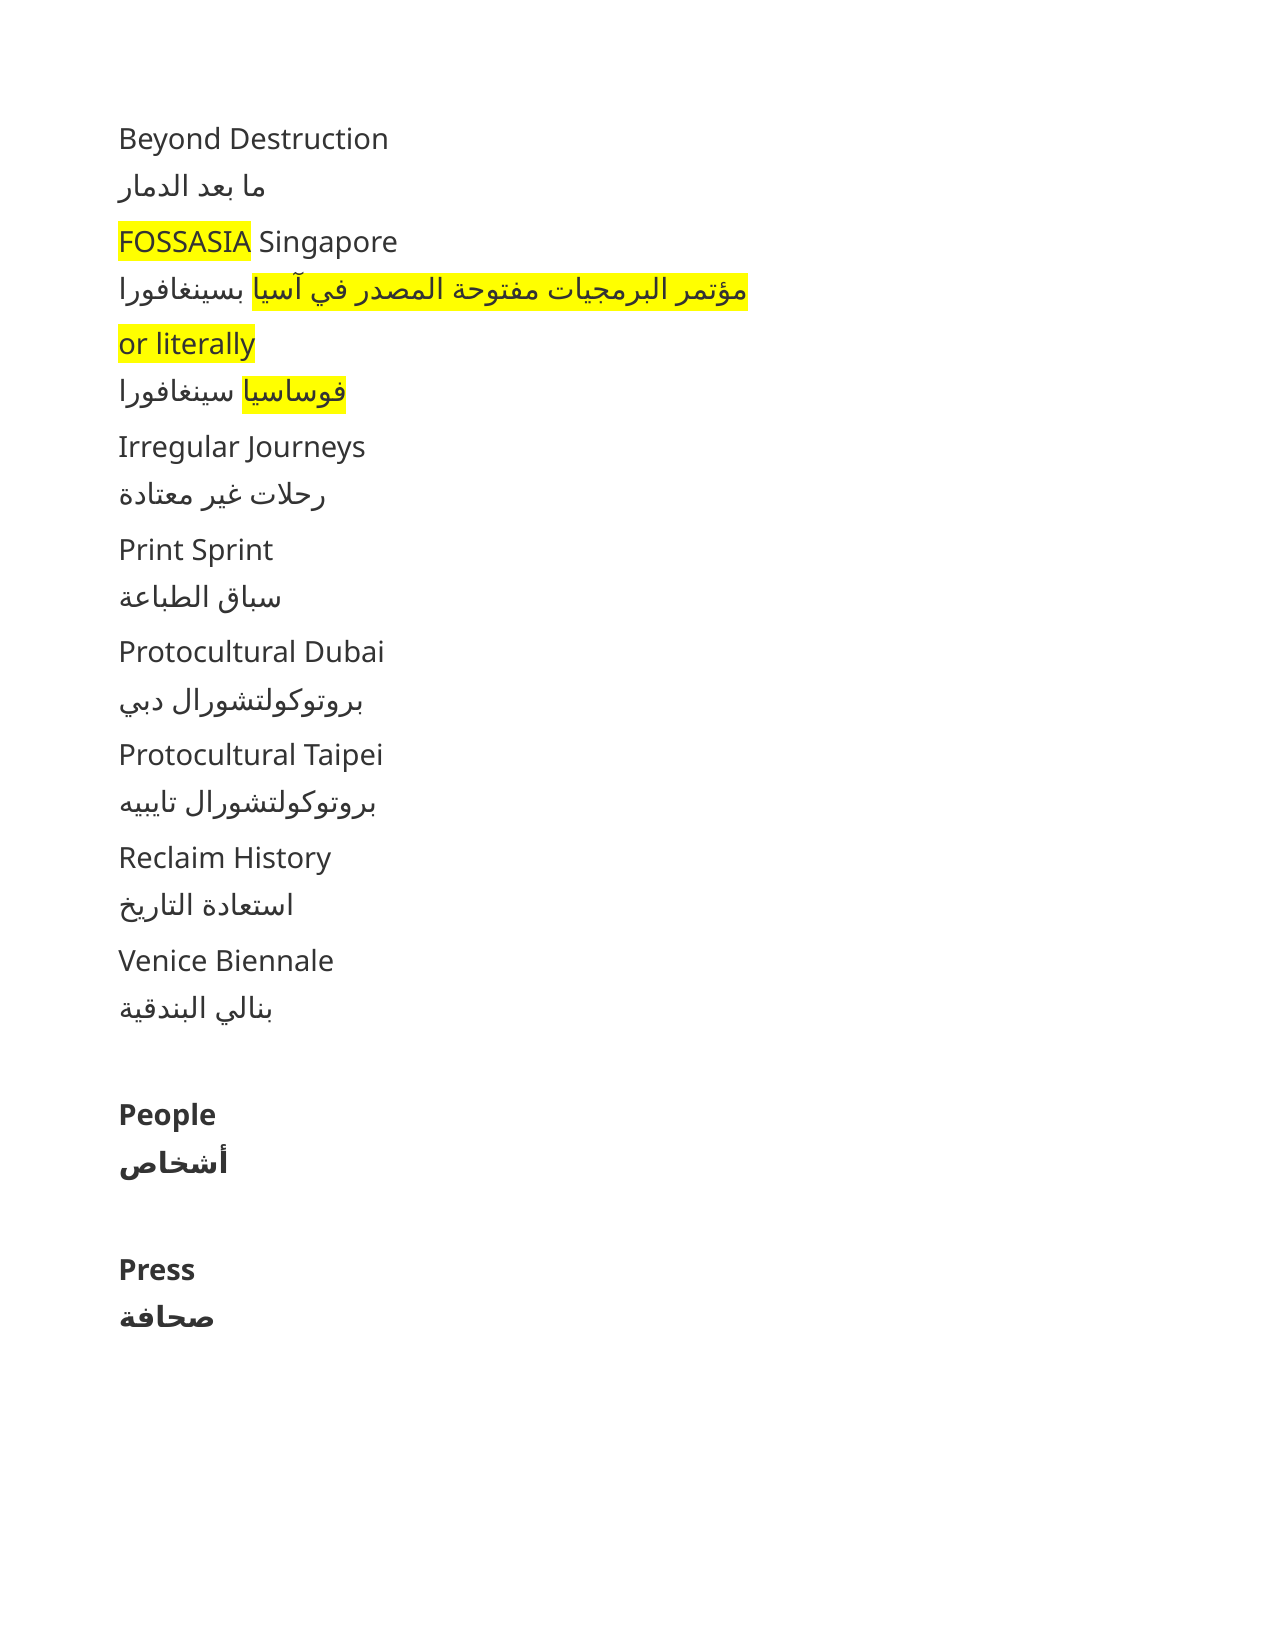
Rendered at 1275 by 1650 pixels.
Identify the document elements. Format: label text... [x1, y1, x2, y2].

text Irregular Journeys [118, 426, 1157, 466]
text People [118, 1095, 1157, 1134]
text بروتوكولتشورال تايبيه [118, 787, 1157, 824]
text مؤتمر البرمجيات مفتوحة المصدر في آسيا بسينغافورا [118, 273, 1157, 311]
text بروتوكولتشورال دبي [118, 684, 1157, 722]
text بنالي البندقية [118, 992, 1157, 1030]
text ما بعد الدمار [118, 170, 1157, 208]
text صحافة [118, 1302, 1157, 1340]
text Print Sprint [118, 529, 1157, 569]
text فوساسيا سينغافورا [118, 376, 1157, 414]
text Protocultural Dubai [118, 632, 1157, 671]
text Beyond Destruction [118, 118, 1157, 158]
text FOSSASIA Singapore [118, 221, 1157, 261]
text استعادة التاريخ [118, 889, 1157, 927]
text أشخاص [118, 1147, 1157, 1185]
text رحلات غير معتادة [118, 478, 1157, 516]
text or literally [118, 323, 1157, 363]
text Press [118, 1249, 1157, 1289]
text Protocultural Taipei [118, 734, 1157, 774]
text سباق الطباعة [118, 581, 1157, 619]
text Venice Biennale [118, 940, 1157, 979]
text Reclaim History [118, 837, 1157, 877]
